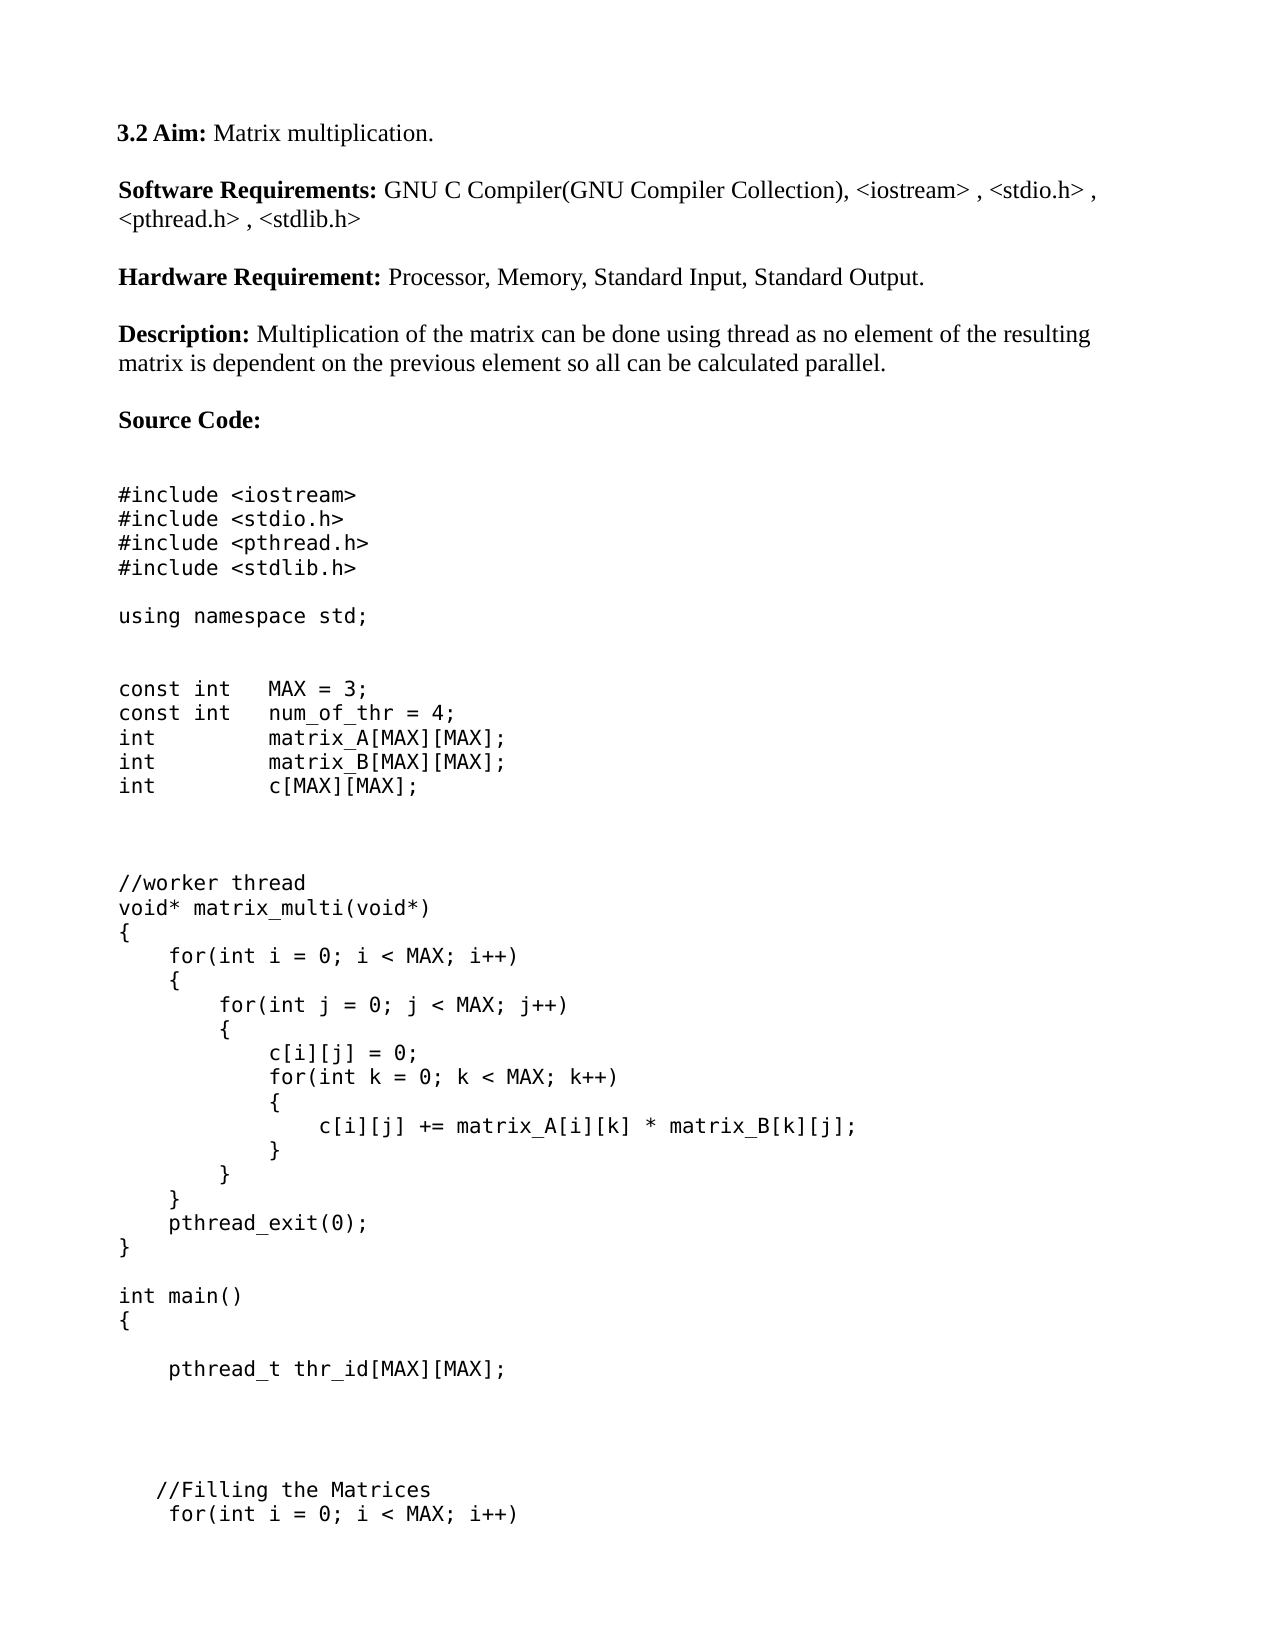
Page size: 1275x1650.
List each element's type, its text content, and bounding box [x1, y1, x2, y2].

text //Filling the Matrices [118, 1478, 1157, 1502]
text #include <stdlib.h> [118, 556, 1157, 580]
text { [118, 1090, 1157, 1114]
text { [118, 1017, 1157, 1041]
text } [118, 1138, 1157, 1162]
text int main() [118, 1284, 1157, 1308]
text #include <stdio.h> [118, 507, 1157, 531]
text Description: Multiplication of the matrix can be done using thread as no element of the resulting matrix is dependent on the previous element so all can be calculated parallel. [118, 319, 1157, 377]
text Source Code: [118, 406, 1157, 434]
text using namespace std; [118, 604, 1157, 628]
text #include <pthread.h> [118, 531, 1157, 556]
text //worker thread [118, 871, 1157, 896]
text { [118, 920, 1157, 944]
text const int MAX = 3; [118, 677, 1157, 701]
text const int num_of_thr = 4; [118, 701, 1157, 726]
text for(int j = 0; j < MAX; j++) [118, 993, 1157, 1017]
text for(int k = 0; k < MAX; k++) [118, 1065, 1157, 1090]
text { [118, 968, 1157, 993]
text } [118, 1162, 1157, 1187]
text pthread_t thr_id[MAX][MAX]; [118, 1357, 1157, 1381]
text for(int i = 0; i < MAX; i++) [118, 1502, 1157, 1527]
text Hardware Requirement: Processor, Memory, Standard Input, Standard Output. [118, 262, 1157, 291]
text c[i][j] += matrix_A[i][k] * matrix_B[k][j]; [118, 1114, 1157, 1138]
text pthread_exit(0); [118, 1211, 1157, 1235]
text int c[MAX][MAX]; [118, 774, 1157, 798]
text int matrix_B[MAX][MAX]; [118, 750, 1157, 774]
text c[i][j] = 0; [118, 1041, 1157, 1065]
text { [118, 1308, 1157, 1332]
text int matrix_A[MAX][MAX]; [118, 726, 1157, 750]
text void* matrix_multi(void*) [118, 896, 1157, 920]
text #include <iostream> [118, 483, 1157, 507]
text } [118, 1187, 1157, 1211]
text Software Requirements: GNU C Compiler(GNU Compiler Collection), <iostream> , <stdio.h> , <pthread.h> , <stdlib.h> [118, 176, 1157, 233]
list 3.2 Aim: Matrix multiplication. [117, 118, 1157, 147]
text } [118, 1235, 1157, 1259]
text for(int i = 0; i < MAX; i++) [118, 944, 1157, 968]
